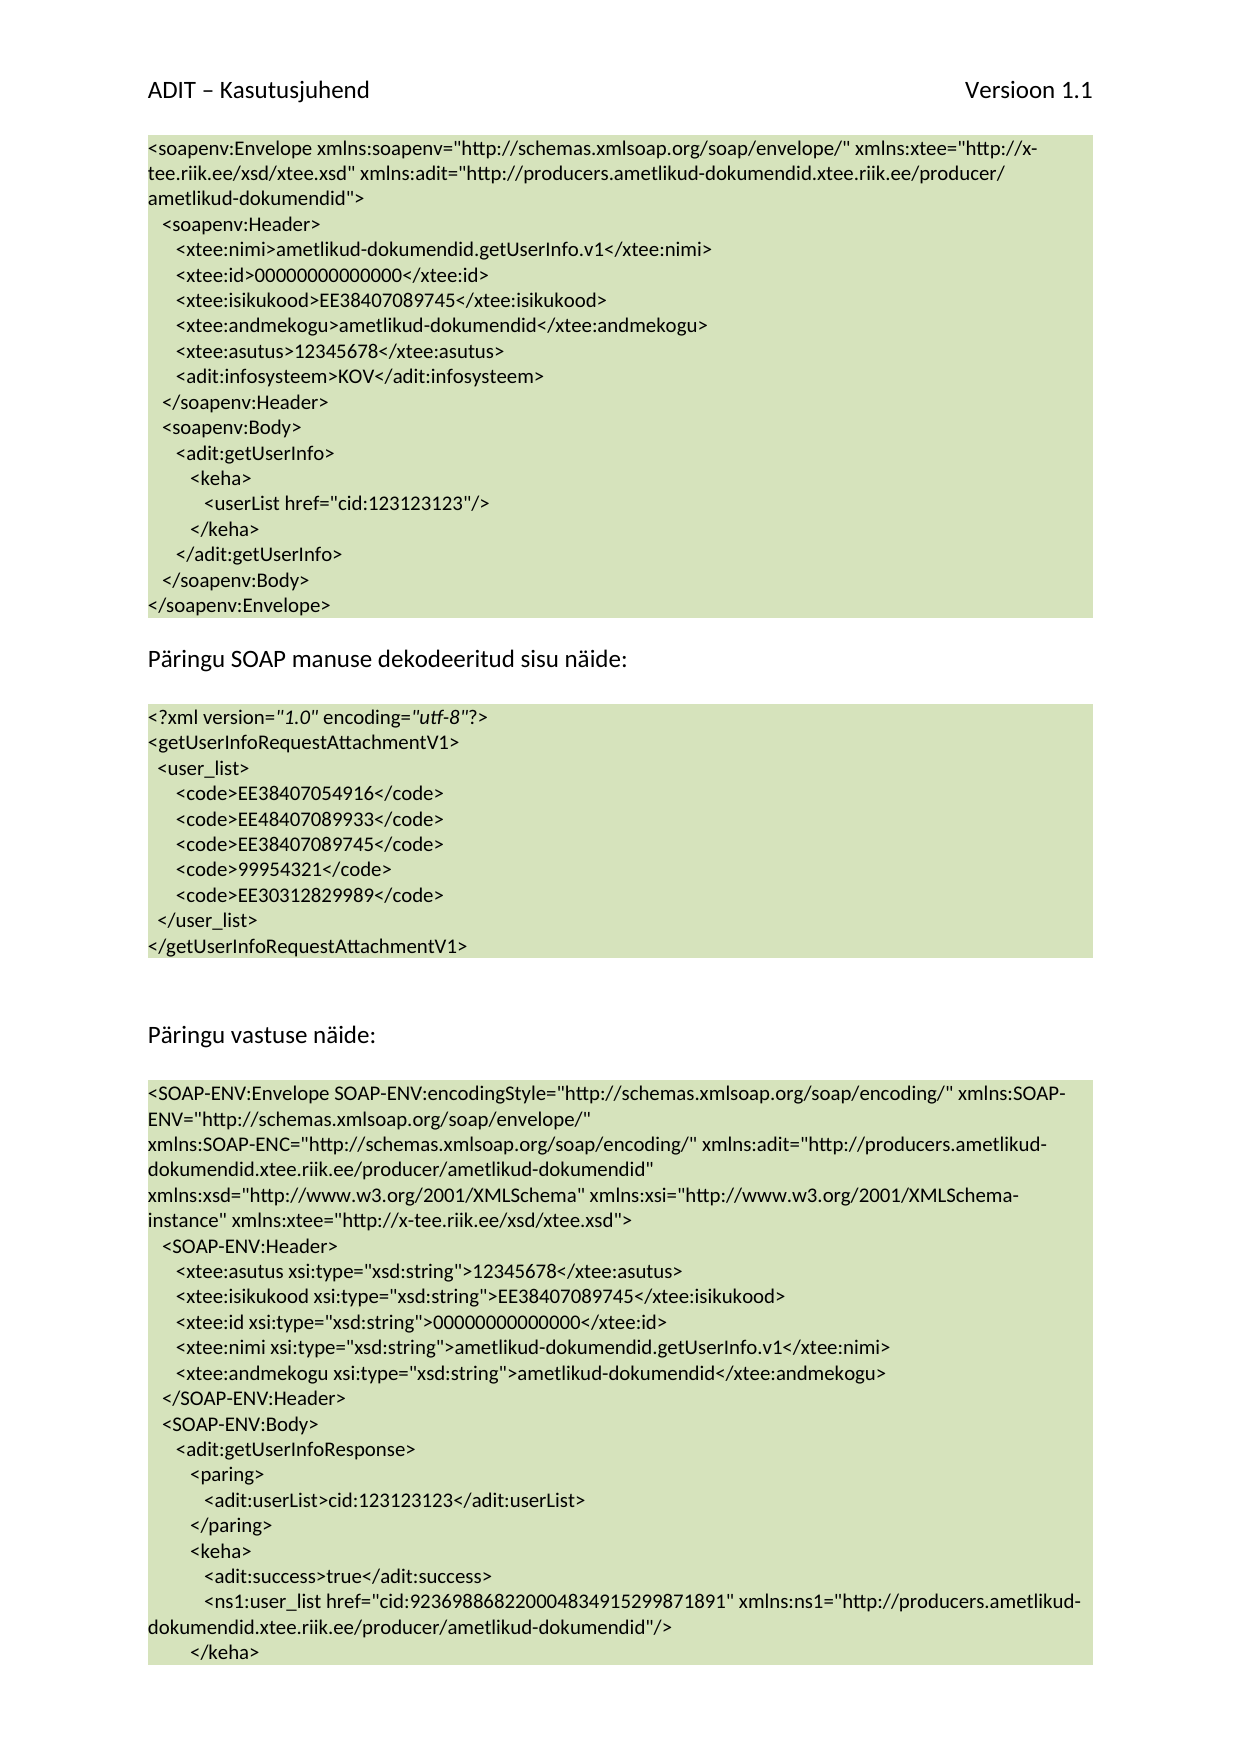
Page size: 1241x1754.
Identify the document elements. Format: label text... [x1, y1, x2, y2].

text <adit:userList>cid:123123123</adit:userList> [148, 1487, 1093, 1512]
text </keha> [148, 1639, 1093, 1665]
text </user_list> [148, 907, 1093, 933]
text <SOAP-ENV:Body> [148, 1411, 1093, 1436]
text <xtee:isikukood>EE38407089745</xtee:isikukood> [148, 287, 1093, 313]
text <soapenv:Envelope xmlns:soapenv="http://schemas.xmlsoap.org/soap/envelope/" xmlns:xtee="http://x-tee.riik.ee/xsd/xtee.xsd" xmlns:adit="http://producers.ametlikud-dokumendid.xtee.riik.ee/producer/ametlikud-dokumendid"> [148, 135, 1093, 211]
text </soapenv:Envelope> [148, 592, 1093, 618]
text <userList href="cid:123123123"/> [148, 491, 1093, 516]
text <keha> [148, 465, 1093, 491]
text <keha> [148, 1538, 1093, 1563]
text <user_list> [148, 755, 1093, 780]
text <ns1:user_list href="cid:923698868220004834915299871891" xmlns:ns1="http://producers.ametlikud-dokumendid.xtee.riik.ee/producer/ametlikud-dokumendid"/> [148, 1589, 1093, 1639]
text <xtee:andmekogu>ametlikud-dokumendid</xtee:andmekogu> [148, 313, 1093, 338]
text <xtee:id>00000000000000</xtee:id> [148, 262, 1093, 287]
text <soapenv:Header> [148, 211, 1093, 236]
text Päringu SOAP manuse dekodeeritud sisu näide: [148, 643, 1093, 674]
text <SOAP-ENV:Header> [148, 1233, 1093, 1258]
text <xtee:isikukood xsi:type="xsd:string">EE38407089745</xtee:isikukood> [148, 1284, 1093, 1309]
text <adit:success>true</adit:success> [148, 1563, 1093, 1589]
text </soapenv:Header> [148, 389, 1093, 414]
text <adit:infosysteem>KOV</adit:infosysteem> [148, 363, 1093, 389]
text <xtee:andmekogu xsi:type="xsd:string">ametlikud-dokumendid</xtee:andmekogu> [148, 1360, 1093, 1385]
text <SOAP-ENV:Envelope SOAP-ENV:encodingStyle="http://schemas.xmlsoap.org/soap/encoding/" xmlns:SOAP-ENV="http://schemas.xmlsoap.org/soap/envelope/" xmlns:SOAP-ENC="http://schemas.xmlsoap.org/soap/encoding/" xmlns:adit="http://producers.ametlikud-dokumendid.xtee.riik.ee/producer/ametlikud-dokumendid" xmlns:xsd="http://www.w3.org/2001/XMLSchema" xmlns:xsi="http://www.w3.org/2001/XMLSchema-instance" xmlns:xtee="http://x-tee.riik.ee/xsd/xtee.xsd"> [148, 1080, 1093, 1233]
text <code>EE30312829989</code> [148, 882, 1093, 907]
text <xtee:nimi xsi:type="xsd:string">ametlikud-dokumendid.getUserInfo.v1</xtee:nimi> [148, 1334, 1093, 1360]
text </soapenv:Body> [148, 567, 1093, 592]
text </paring> [148, 1512, 1093, 1538]
text <xtee:nimi>ametlikud-dokumendid.getUserInfo.v1</xtee:nimi> [148, 236, 1093, 262]
text <paring> [148, 1462, 1093, 1487]
text <adit:getUserInfo> [148, 440, 1093, 465]
text </SOAP-ENV:Header> [148, 1385, 1093, 1411]
text <xtee:asutus>12345678</xtee:asutus> [148, 338, 1093, 363]
text <soapenv:Body> [148, 414, 1093, 440]
text Päringu vastuse näide: [148, 1019, 1093, 1050]
text </getUserInfoRequestAttachmentV1> [148, 933, 1093, 958]
text <getUserInfoRequestAttachmentV1> [148, 729, 1093, 755]
text <xtee:id xsi:type="xsd:string">00000000000000</xtee:id> [148, 1309, 1093, 1334]
text <code>EE48407089933</code> [148, 806, 1093, 831]
text </keha> [148, 516, 1093, 541]
text <code>EE38407089745</code> [148, 831, 1093, 857]
text <xtee:asutus xsi:type="xsd:string">12345678</xtee:asutus> [148, 1258, 1093, 1284]
text <adit:getUserInfoResponse> [148, 1436, 1093, 1462]
text </adit:getUserInfo> [148, 541, 1093, 567]
text <?xml version="1.0" encoding="utf-8"?> [148, 704, 1093, 729]
text <code>99954321</code> [148, 857, 1093, 882]
text <code>EE38407054916</code> [148, 780, 1093, 806]
